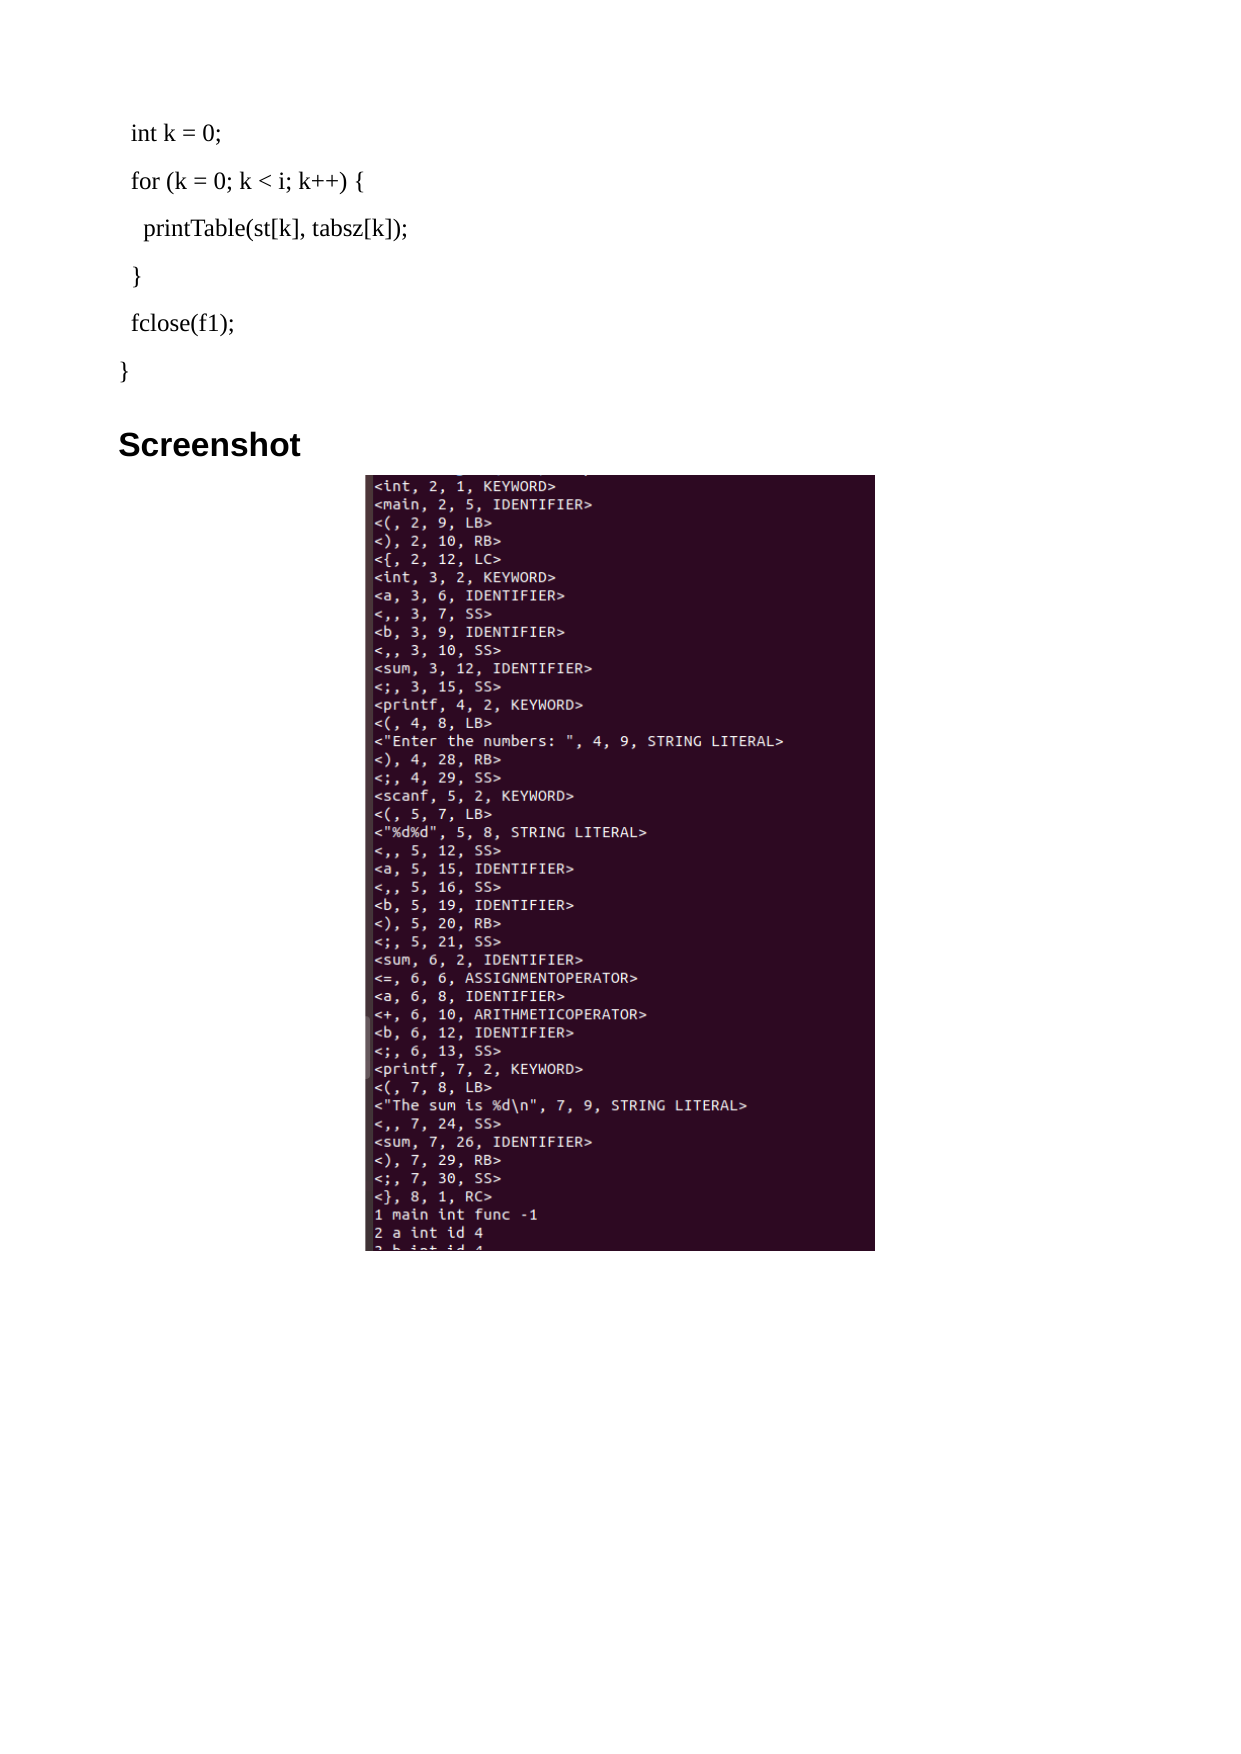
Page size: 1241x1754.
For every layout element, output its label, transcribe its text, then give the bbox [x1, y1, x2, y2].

text for (k = 0; k < i; k++) { [118, 166, 1122, 194]
text int k = 0; [118, 118, 1122, 147]
text fclose(f1); [118, 308, 1122, 337]
text printTable(st[k], tabsz[k]); [118, 213, 1122, 242]
subtitle Screenshot [118, 424, 1122, 463]
picture [365, 475, 875, 1251]
text } [118, 261, 1122, 290]
text } [118, 356, 1122, 385]
